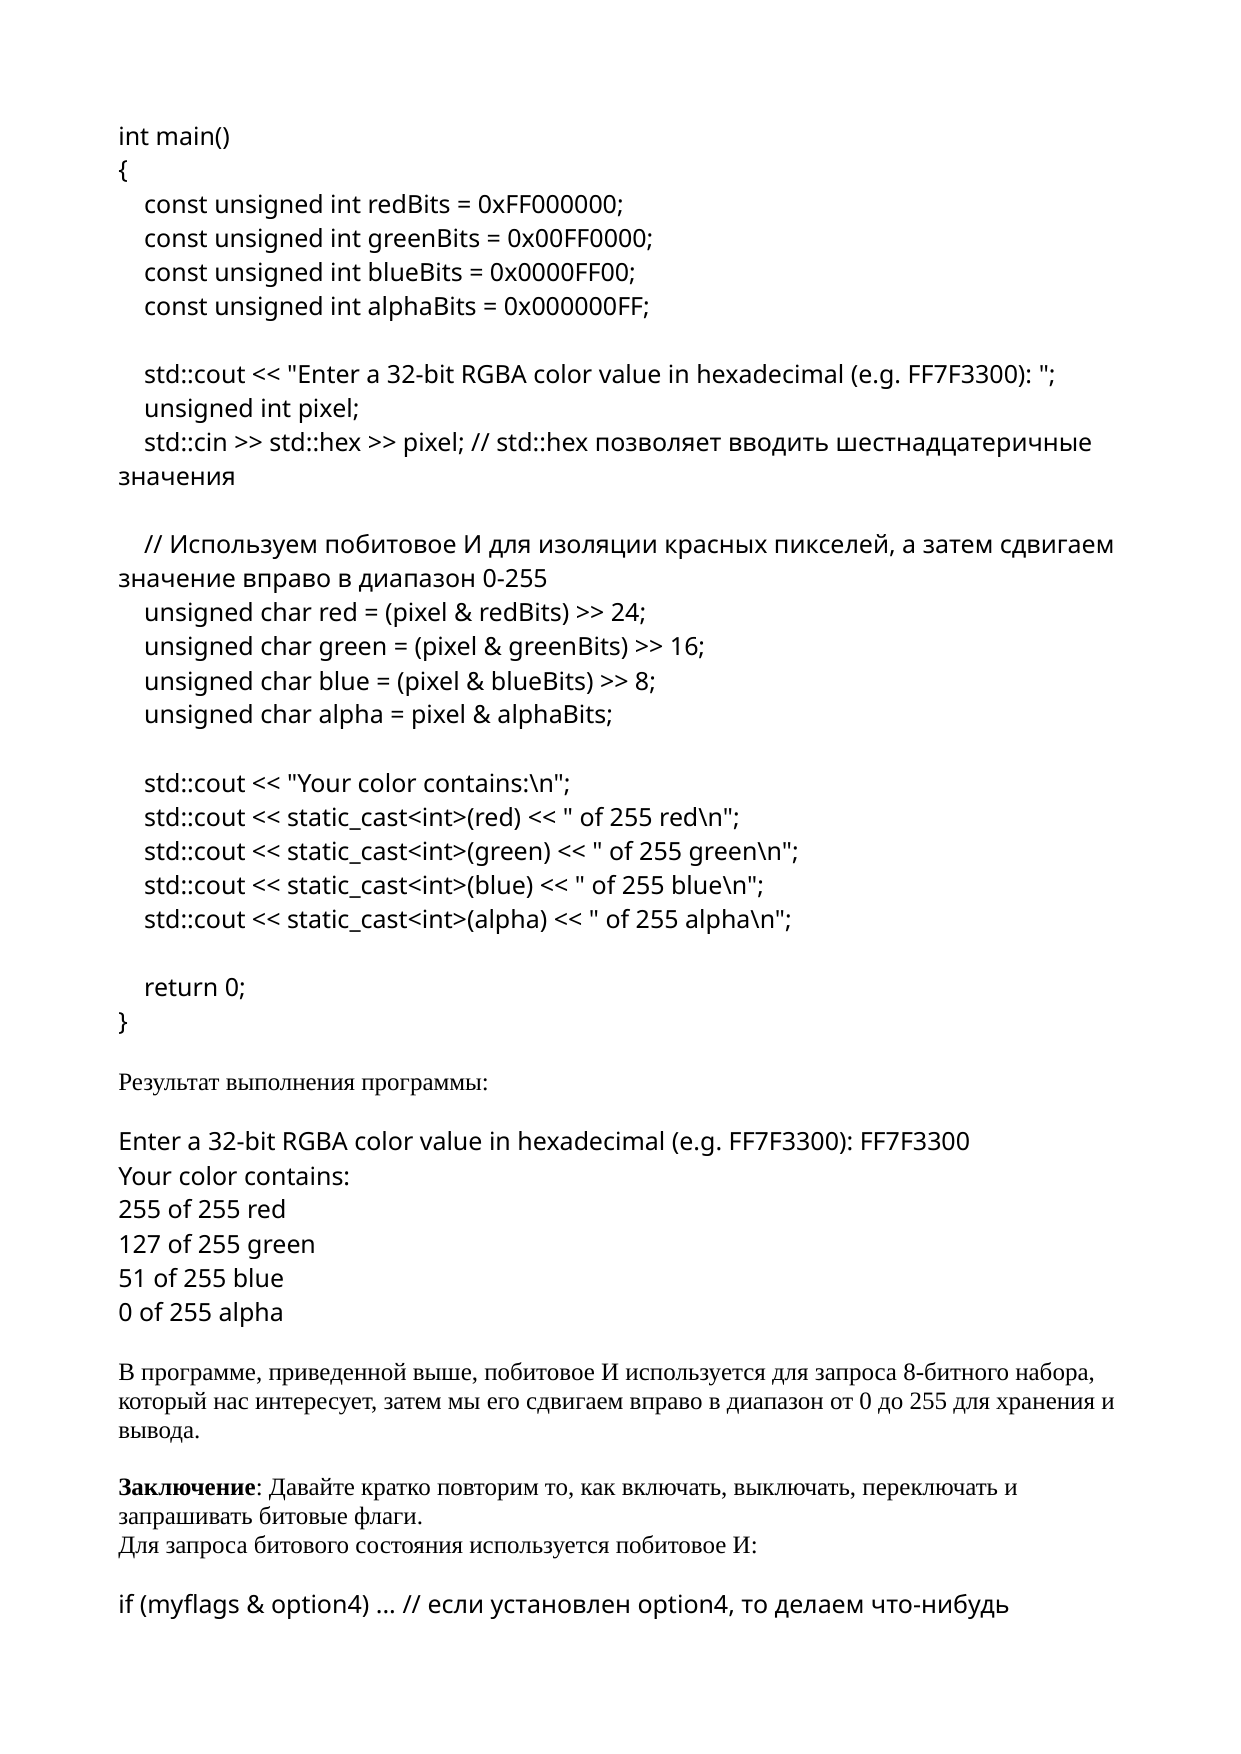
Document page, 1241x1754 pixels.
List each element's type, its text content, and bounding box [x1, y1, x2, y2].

text std::cout << "Your color contains:\n"; [118, 765, 1122, 799]
text Для запроса битового состояния используется побитовое И: [118, 1530, 1122, 1558]
text return 0; [118, 970, 1122, 1004]
text std::cout << static_cast<int>(blue) << " of 255 blue\n"; [118, 867, 1122, 902]
text unsigned char blue = (pixel & blueBits) >> 8; [118, 663, 1122, 697]
text unsigned char red = (pixel & redBits) >> 24; [118, 595, 1122, 629]
text Enter a 32-bit RGBA color value in hexadecimal (e.g. FF7F3300): FF7F3300 [118, 1124, 1122, 1158]
text Your color contains: [118, 1158, 1122, 1192]
text std::cin >> std::hex >> pixel; // std::hex позволяет вводить шестнадцатеричные значения [118, 425, 1122, 493]
text 51 of 255 blue [118, 1260, 1122, 1294]
text const unsigned int blueBits = 0x0000FF00; [118, 254, 1122, 288]
text std::cout << "Enter a 32-bit RGBA color value in hexadecimal (e.g. FF7F3300): "; [118, 357, 1122, 391]
text } [118, 1004, 1122, 1038]
text В программе, приведенной выше, побитовое И используется для запроса 8-битного набора, который нас интересует, затем мы его сдвигаем вправо в диапазон от 0 до 255 для хранения и вывода. [118, 1357, 1122, 1443]
text std::cout << static_cast<int>(alpha) << " of 255 alpha\n"; [118, 902, 1122, 936]
text 127 of 255 green [118, 1226, 1122, 1260]
text unsigned char alpha = pixel & alphaBits; [118, 697, 1122, 731]
text // Используем побитовое И для изоляции красных пикселей, а затем сдвигаем значение вправо в диапазон 0-255 [118, 527, 1122, 595]
text Заключение: Давайте кратко повторим то, как включать, выключать, переключать и запрашивать битовые флаги. [118, 1472, 1122, 1530]
text unsigned int pixel; [118, 391, 1122, 425]
text std::cout << static_cast<int>(red) << " of 255 red\n"; [118, 799, 1122, 833]
text const unsigned int greenBits = 0x00FF0000; [118, 220, 1122, 254]
text const unsigned int redBits = 0xFF000000; [118, 186, 1122, 220]
text Результат выполнения программы: [118, 1067, 1122, 1095]
text unsigned char green = (pixel & greenBits) >> 16; [118, 629, 1122, 663]
text if (myflags & option4) ... // если установлен option4, то делаем что-нибудь [118, 1587, 1122, 1621]
text 255 of 255 red [118, 1192, 1122, 1226]
text 0 of 255 alpha [118, 1294, 1122, 1328]
text int main() [118, 118, 1122, 152]
text { [118, 152, 1122, 186]
text const unsigned int alphaBits = 0x000000FF; [118, 288, 1122, 322]
text std::cout << static_cast<int>(green) << " of 255 green\n"; [118, 833, 1122, 867]
